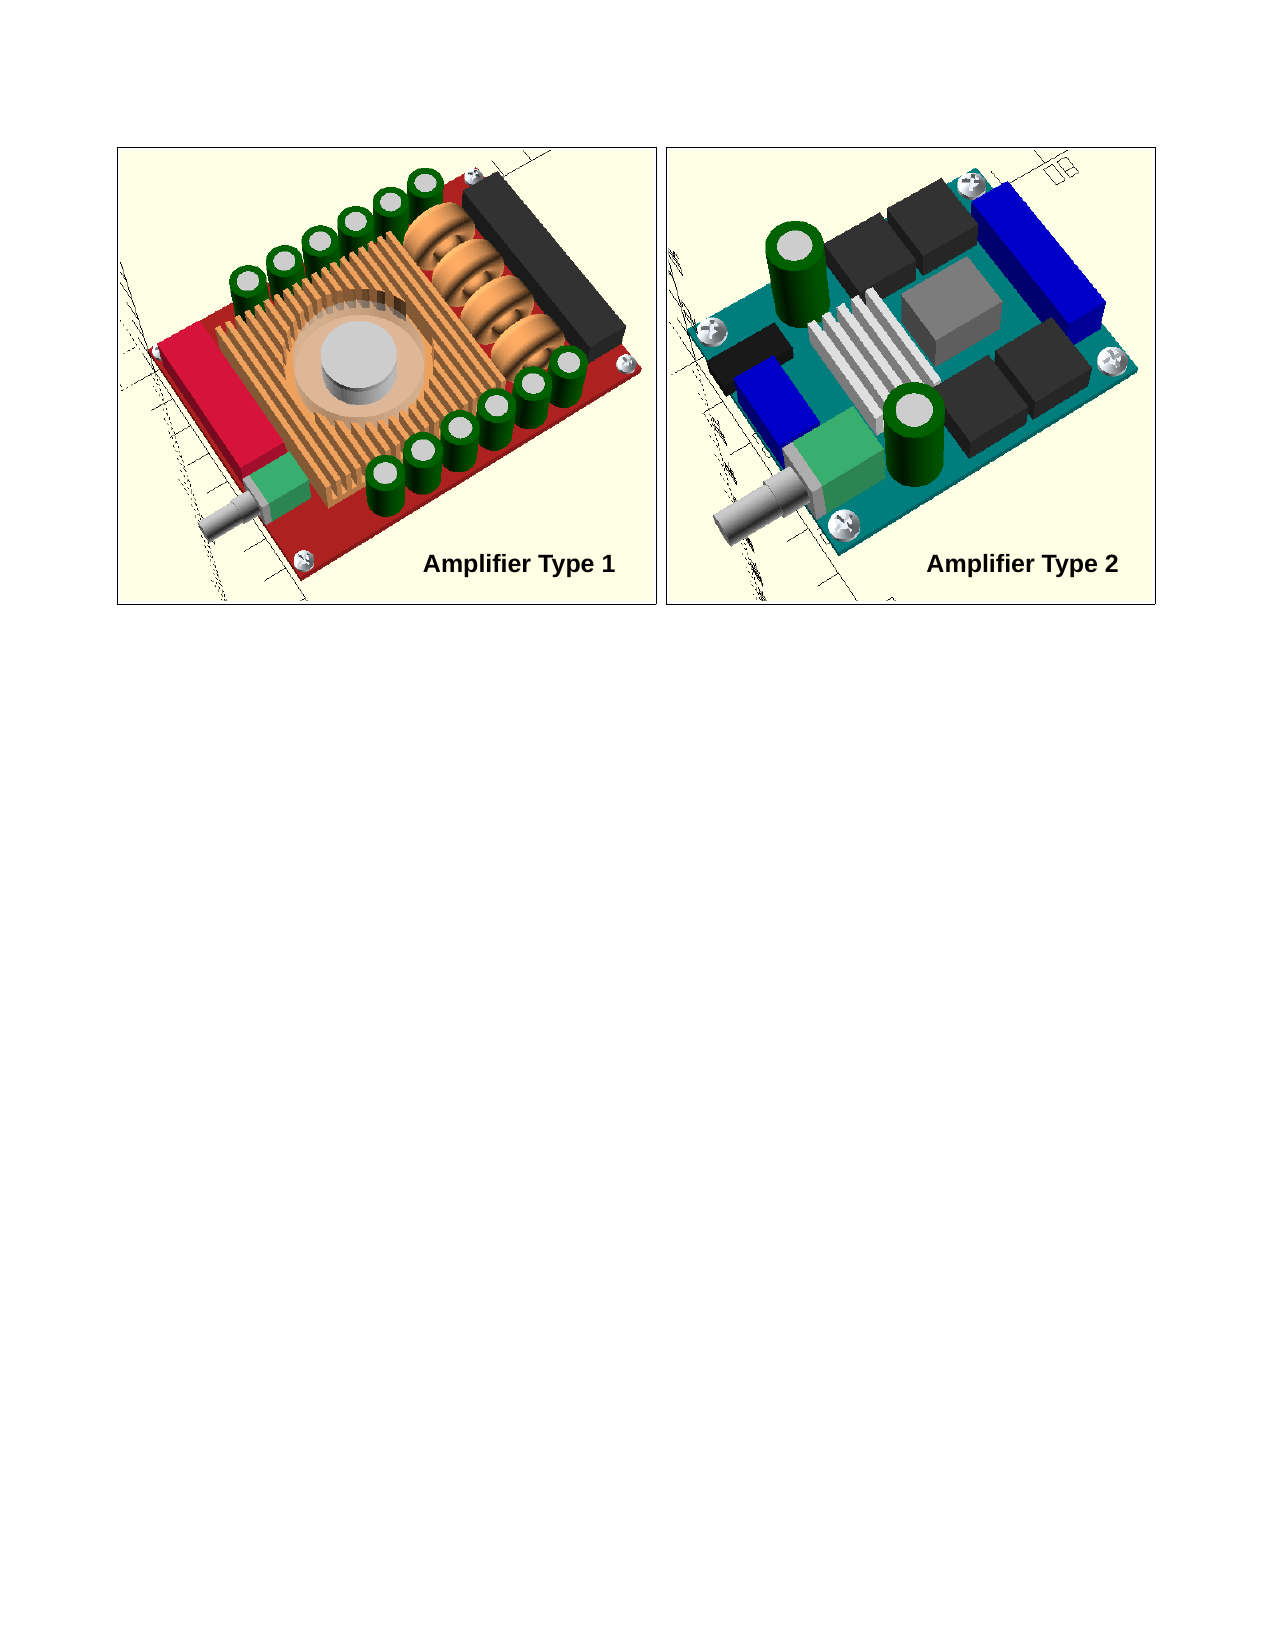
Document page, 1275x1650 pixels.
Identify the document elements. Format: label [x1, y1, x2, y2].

picture [120, 150, 654, 601]
picture [668, 150, 1153, 601]
